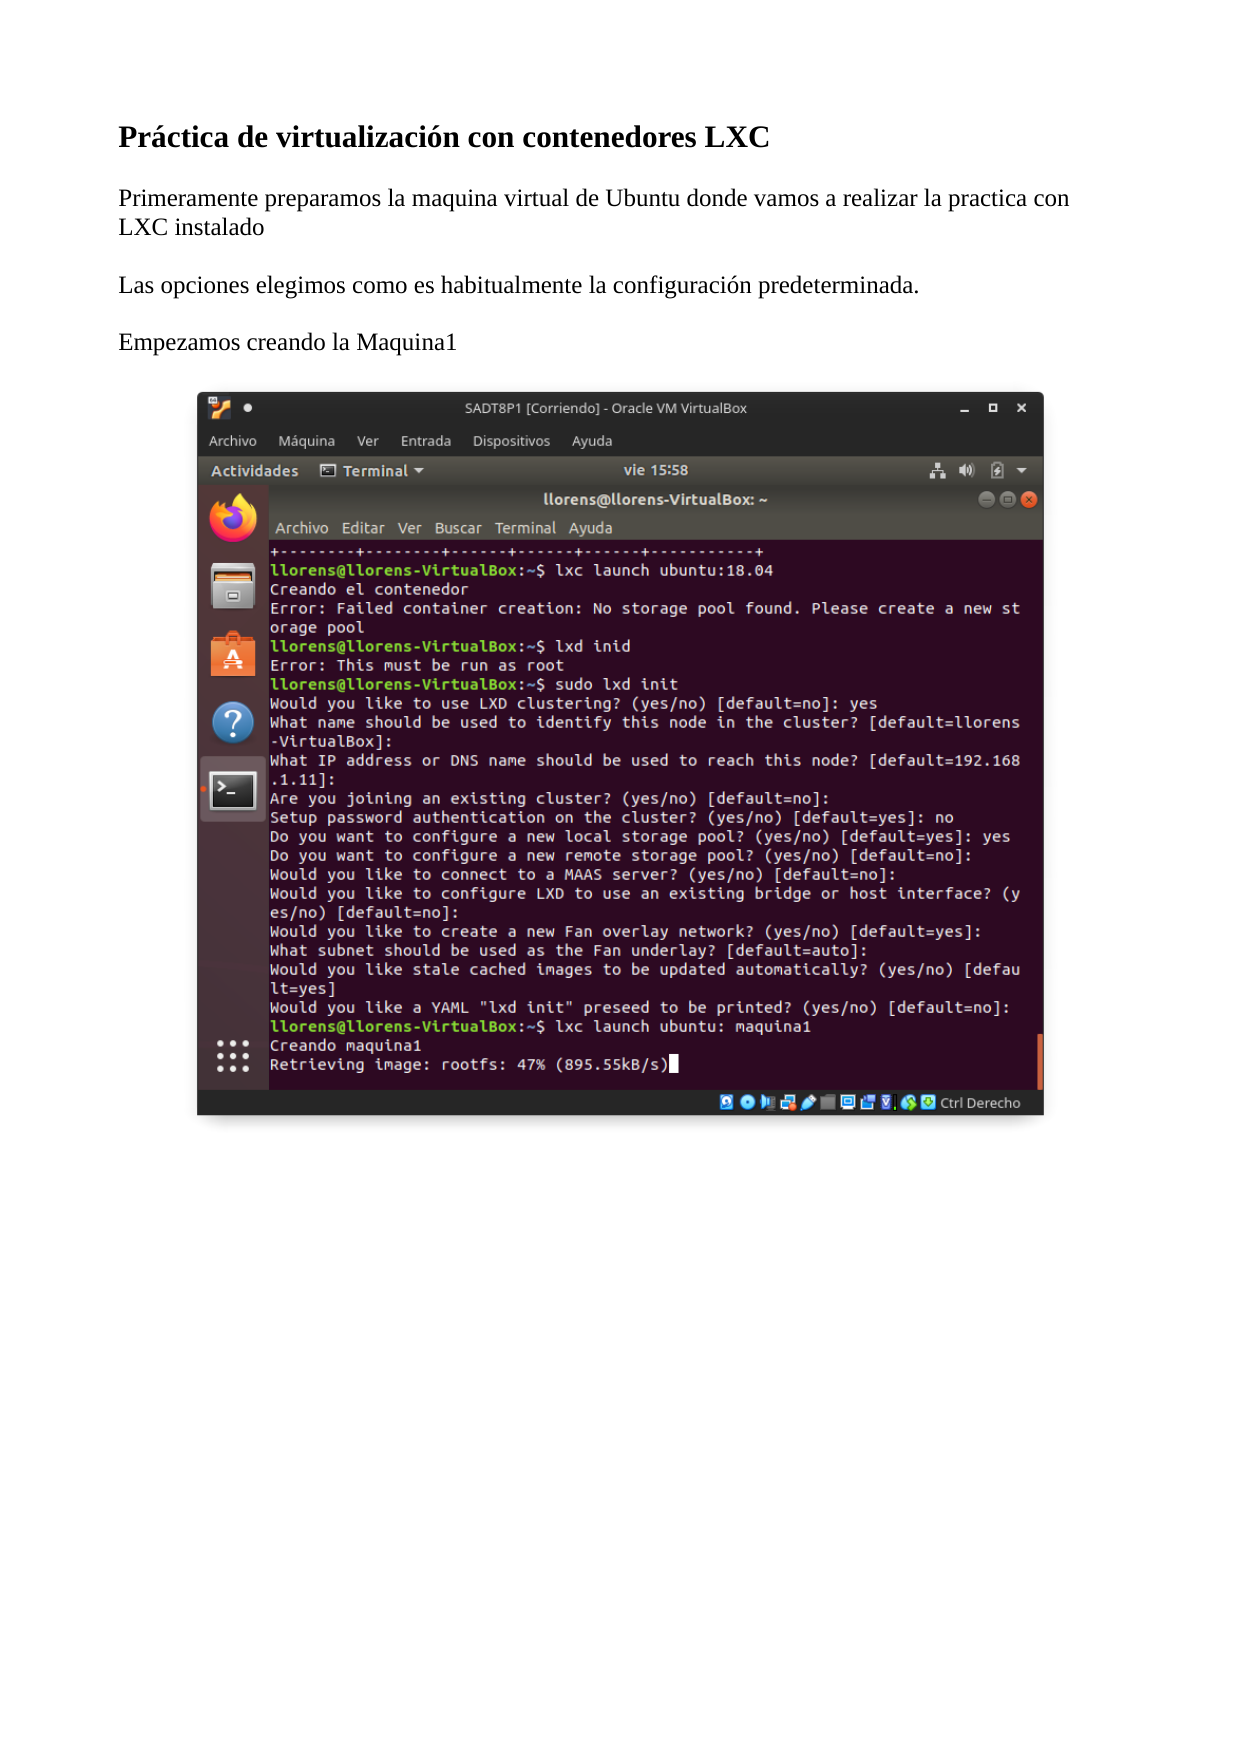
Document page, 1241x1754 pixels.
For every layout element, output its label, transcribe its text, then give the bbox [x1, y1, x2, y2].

text Las opciones elegimos como es habitualmente la configuración predeterminada. [118, 270, 1122, 298]
picture [118, 356, 1123, 1205]
text Empezamos creando la Maquina1 [118, 327, 1122, 356]
text Primeramente preparamos la maquina virtual de Ubuntu donde vamos a realizar la practica con LXC instalado [118, 183, 1122, 241]
